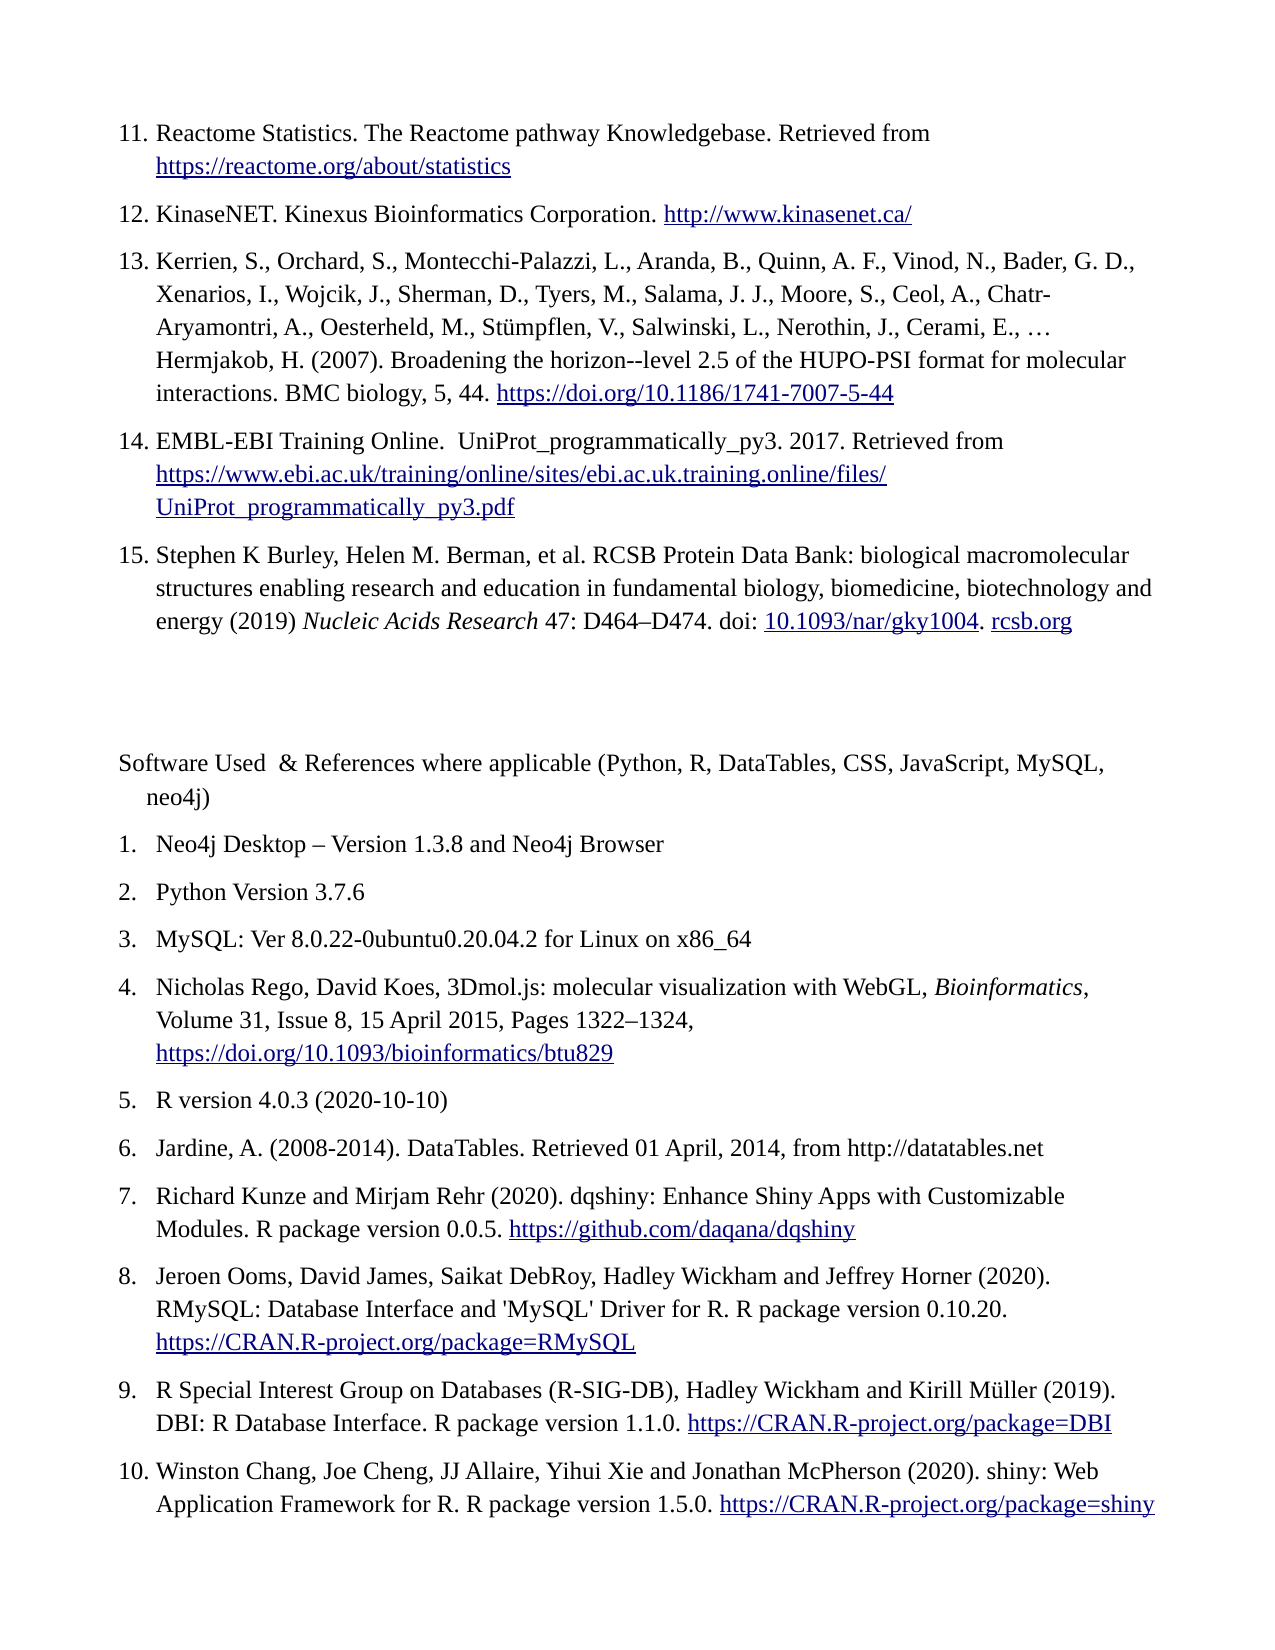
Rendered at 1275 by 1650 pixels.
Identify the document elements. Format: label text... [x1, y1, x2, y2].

list Jardine, A. (2008-2014). DataTables. Retrieved 01 April, 2014, from http://datatables.net [118, 1133, 1157, 1162]
list Python Version 3.7.6 [118, 877, 1157, 906]
list Neo4j Desktop – Version 1.3.8 and Neo4j Browser [118, 829, 1157, 858]
list EMBL-EBI Training Online. UniProt_programmatically_py3. 2017. Retrieved from https://www.ebi.ac.uk/training/online/sites/ebi.ac.uk.training.online/files/UniProt_programmatically_py3.pdf [118, 426, 1157, 521]
list KinaseNET. Kinexus Bioinformatics Corporation. http://www.kinasenet.ca/ [118, 199, 1157, 227]
list Reactome Statistics. The Reactome pathway Knowledgebase. Retrieved from https://reactome.org/about/statistics [118, 118, 1157, 180]
list MySQL: Ver 8.0.22-0ubuntu0.20.04.2 for Linux on x86_64 [118, 924, 1157, 953]
list Nicholas Rego, David Koes, 3Dmol.js: molecular visualization with WebGL, Bioinformatics, Volume 31, Issue 8, 15 April 2015, Pages 1322–1324, https://doi.org/10.1093/bioinformatics/btu829 [118, 972, 1157, 1067]
list Jeroen Ooms, David James, Saikat DebRoy, Hadley Wickham and Jeffrey Horner (2020). RMySQL: Database Interface and 'MySQL' Driver for R. R package version 0.10.20. https://CRAN.R-project.org/package=RMySQL [118, 1261, 1157, 1356]
list R Special Interest Group on Databases (R-SIG-DB), Hadley Wickham and Kirill Müller (2019). DBI: R Database Interface. R package version 1.1.0. https://CRAN.R-project.org/package=DBI [118, 1375, 1157, 1437]
list Richard Kunze and Mirjam Rehr (2020). dqshiny: Enhance Shiny Apps with Customizable Modules. R package version 0.0.5. https://github.com/daqana/dqshiny [118, 1181, 1157, 1243]
list Stephen K Burley, Helen M. Berman, et al. RCSB Protein Data Bank: biological macromolecular structures enabling research and education in fundamental biology, biomedicine, biotechnology and energy (2019) Nucleic Acids Research 47: D464–D474. doi: 10.1093/nar/gky1004. rcsb.org [118, 540, 1157, 634]
list Winston Chang, Joe Cheng, JJ Allaire, Yihui Xie and Jonathan McPherson (2020). shiny: Web Application Framework for R. R package version 1.5.0. https://CRAN.R-project.org/package=shiny [118, 1456, 1157, 1517]
list R version 4.0.3 (2020-10-10) [118, 1086, 1157, 1114]
text Software Used & References where applicable (Python, R, DataTables, CSS, JavaScript, MySQL, neo4j) [118, 748, 1157, 810]
list Kerrien, S., Orchard, S., Montecchi-Palazzi, L., Aranda, B., Quinn, A. F., Vinod, N., Bader, G. D., Xenarios, I., Wojcik, J., Sherman, D., Tyers, M., Salama, J. J., Moore, S., Ceol, A., Chatr-Aryamontri, A., Oesterheld, M., Stümpflen, V., Salwinski, L., Nerothin, J., Cerami, E., … Hermjakob, H. (2007). Broadening the horizon--level 2.5 of the HUPO-PSI format for molecular interactions. BMC biology, 5, 44. https://doi.org/10.1186/1741-7007-5-44 [118, 246, 1157, 407]
